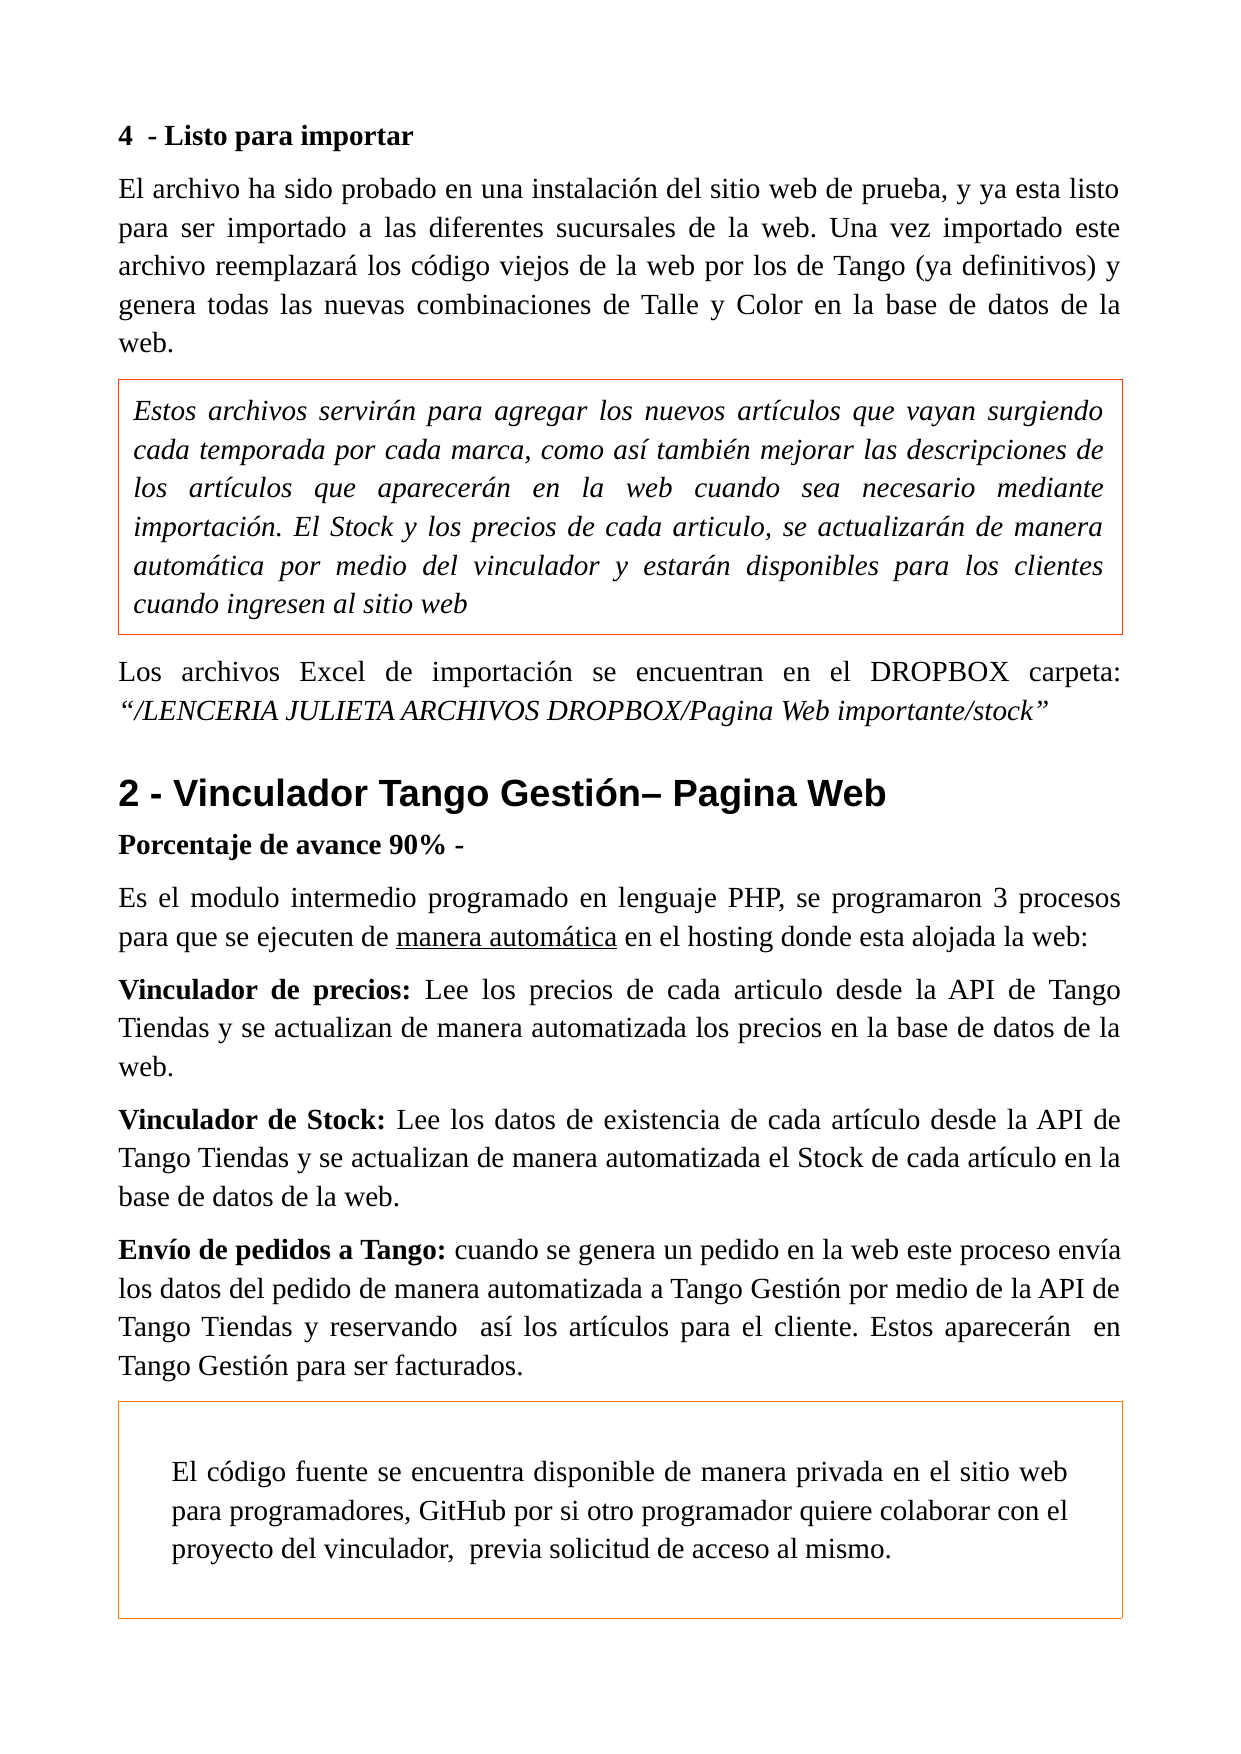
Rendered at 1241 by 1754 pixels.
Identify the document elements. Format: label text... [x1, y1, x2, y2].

text Es el modulo intermedio programado en lenguaje PHP, se programaron 3 procesos para que se ejecuten de manera automática en el hosting donde esta alojada la web: [118, 880, 1122, 952]
subtitle 2 - Vinculador Tango Gestión– Pagina Web [118, 771, 1122, 814]
text Envío de pedidos a Tango: cuando se genera un pedido en la web este proceso envía los datos del pedido de manera automatizada a Tango Gestión por medio de la API de Tango Tiendas y reservando así los artículos para el cliente. Estos aparecerán en Tango Gestión para ser facturados. [118, 1232, 1122, 1381]
text Vinculador de Stock: Lee los datos de existencia de cada artículo desde la API de Tango Tiendas y se actualizan de manera automatizada el Stock de cada artículo en la base de datos de la web. [118, 1102, 1122, 1213]
text 4 - Listo para importar [118, 118, 1122, 152]
text Porcentaje de avance 90% - [118, 827, 1122, 861]
text El archivo ha sido probado en una instalación del sitio web de prueba, y ya esta listo para ser importado a las diferentes sucursales de la web. Una vez importado este archivo reemplazará los código viejos de la web por los de Tango (ya definitivos) y genera todas las nuevas combinaciones de Talle y Color en la base de datos de la web. [118, 171, 1122, 359]
text El código fuente se encuentra disponible de manera privada en el sitio web para programadores, GitHub por si otro programador quiere colaborar con el proyecto del vinculador, previa solicitud de acceso al mismo. [119, 1402, 1122, 1618]
text Vinculador de precios: Lee los precios de cada articulo desde la API de Tango Tiendas y se actualizan de manera automatizada los precios en la base de datos de la web. [118, 972, 1122, 1082]
text Los archivos Excel de importación se encuentran en el DROPBOX carpeta: “/LENCERIA JULIETA ARCHIVOS DROPBOX/Pagina Web importante/stock” [118, 654, 1122, 726]
text Estos archivos servirán para agregar los nuevos artículos que vayan surgiendo cada temporada por cada marca, como así también mejorar las descripciones de los artículos que aparecerán en la web cuando sea necesario mediante importación. El Stock y los precios de cada articulo, se actualizarán de manera automática por medio del vinculador y estarán disponibles para los clientes cuando ingresen al sitio web [119, 380, 1122, 634]
